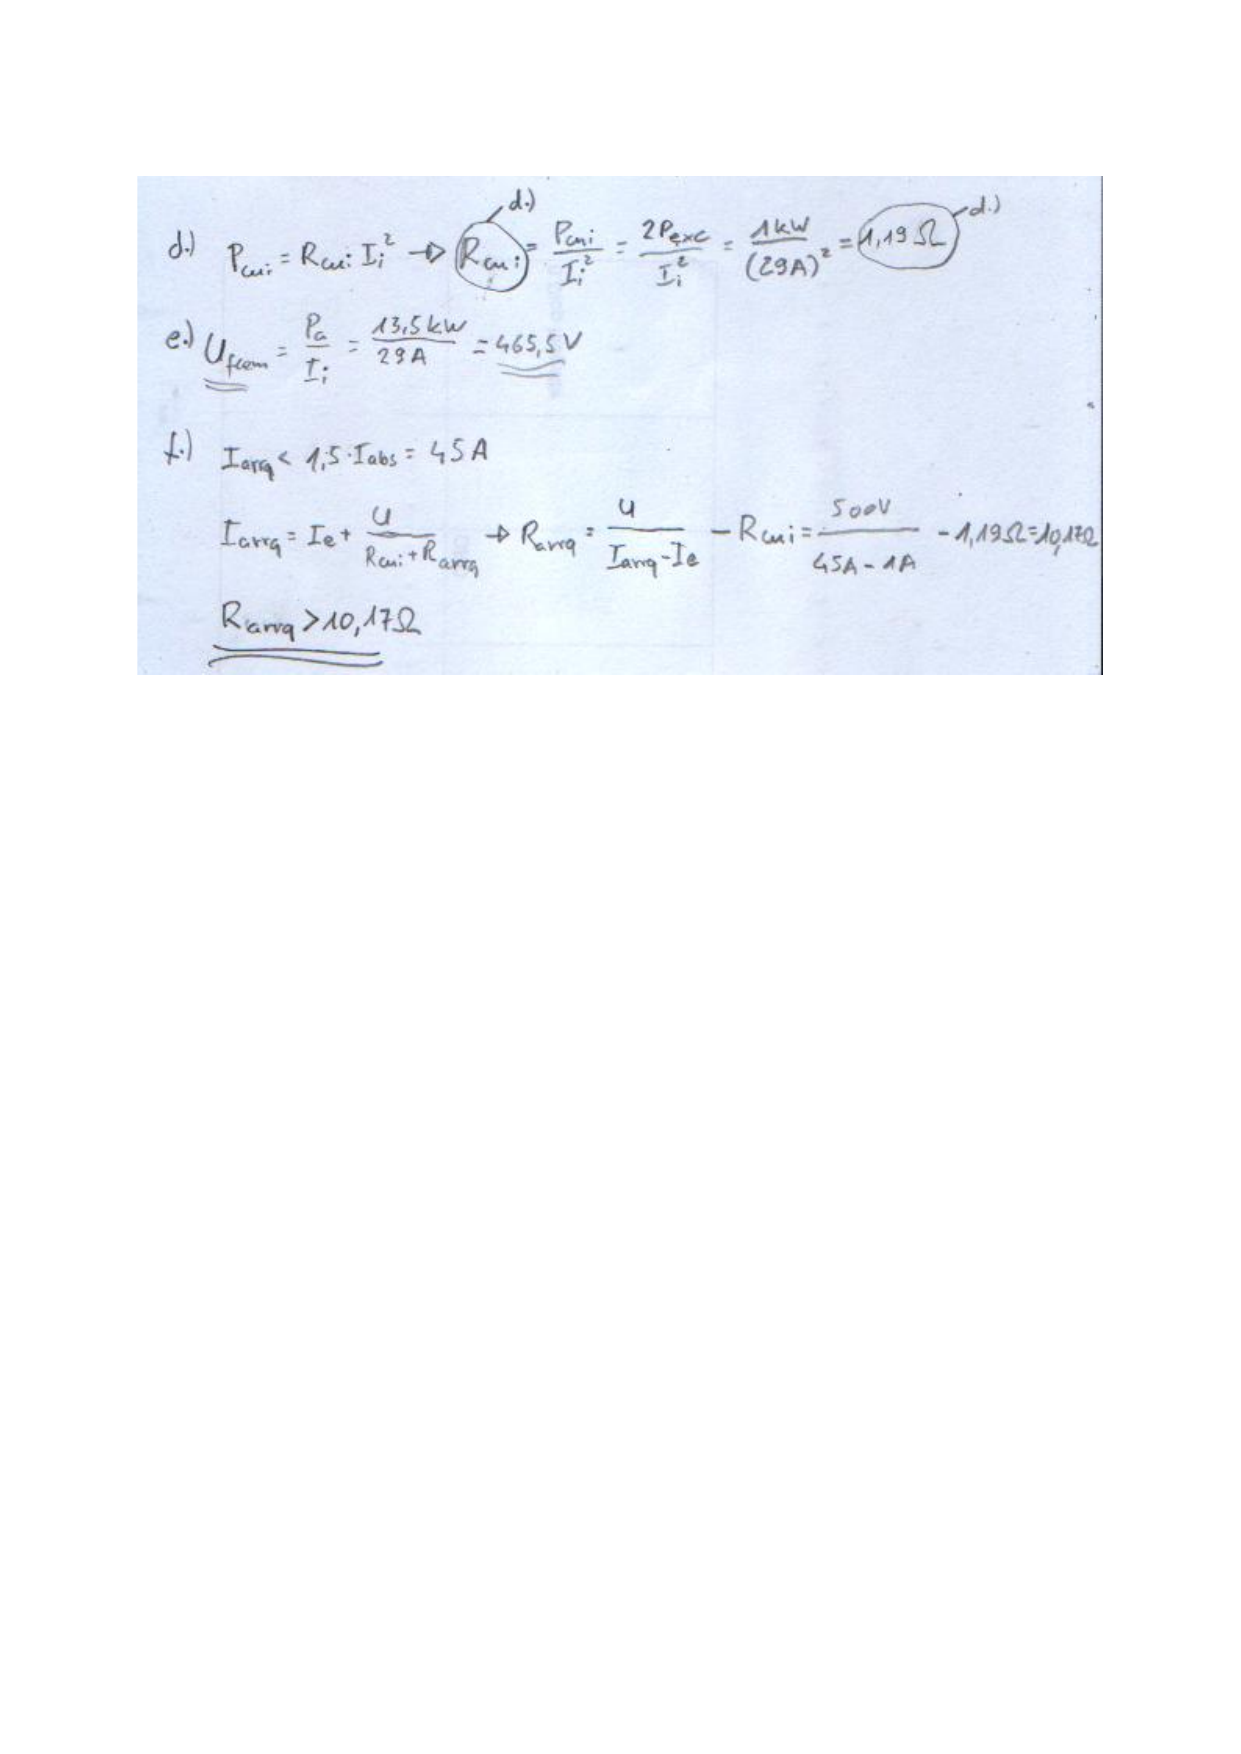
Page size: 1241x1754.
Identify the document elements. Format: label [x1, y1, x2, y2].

picture [137, 176, 1103, 675]
